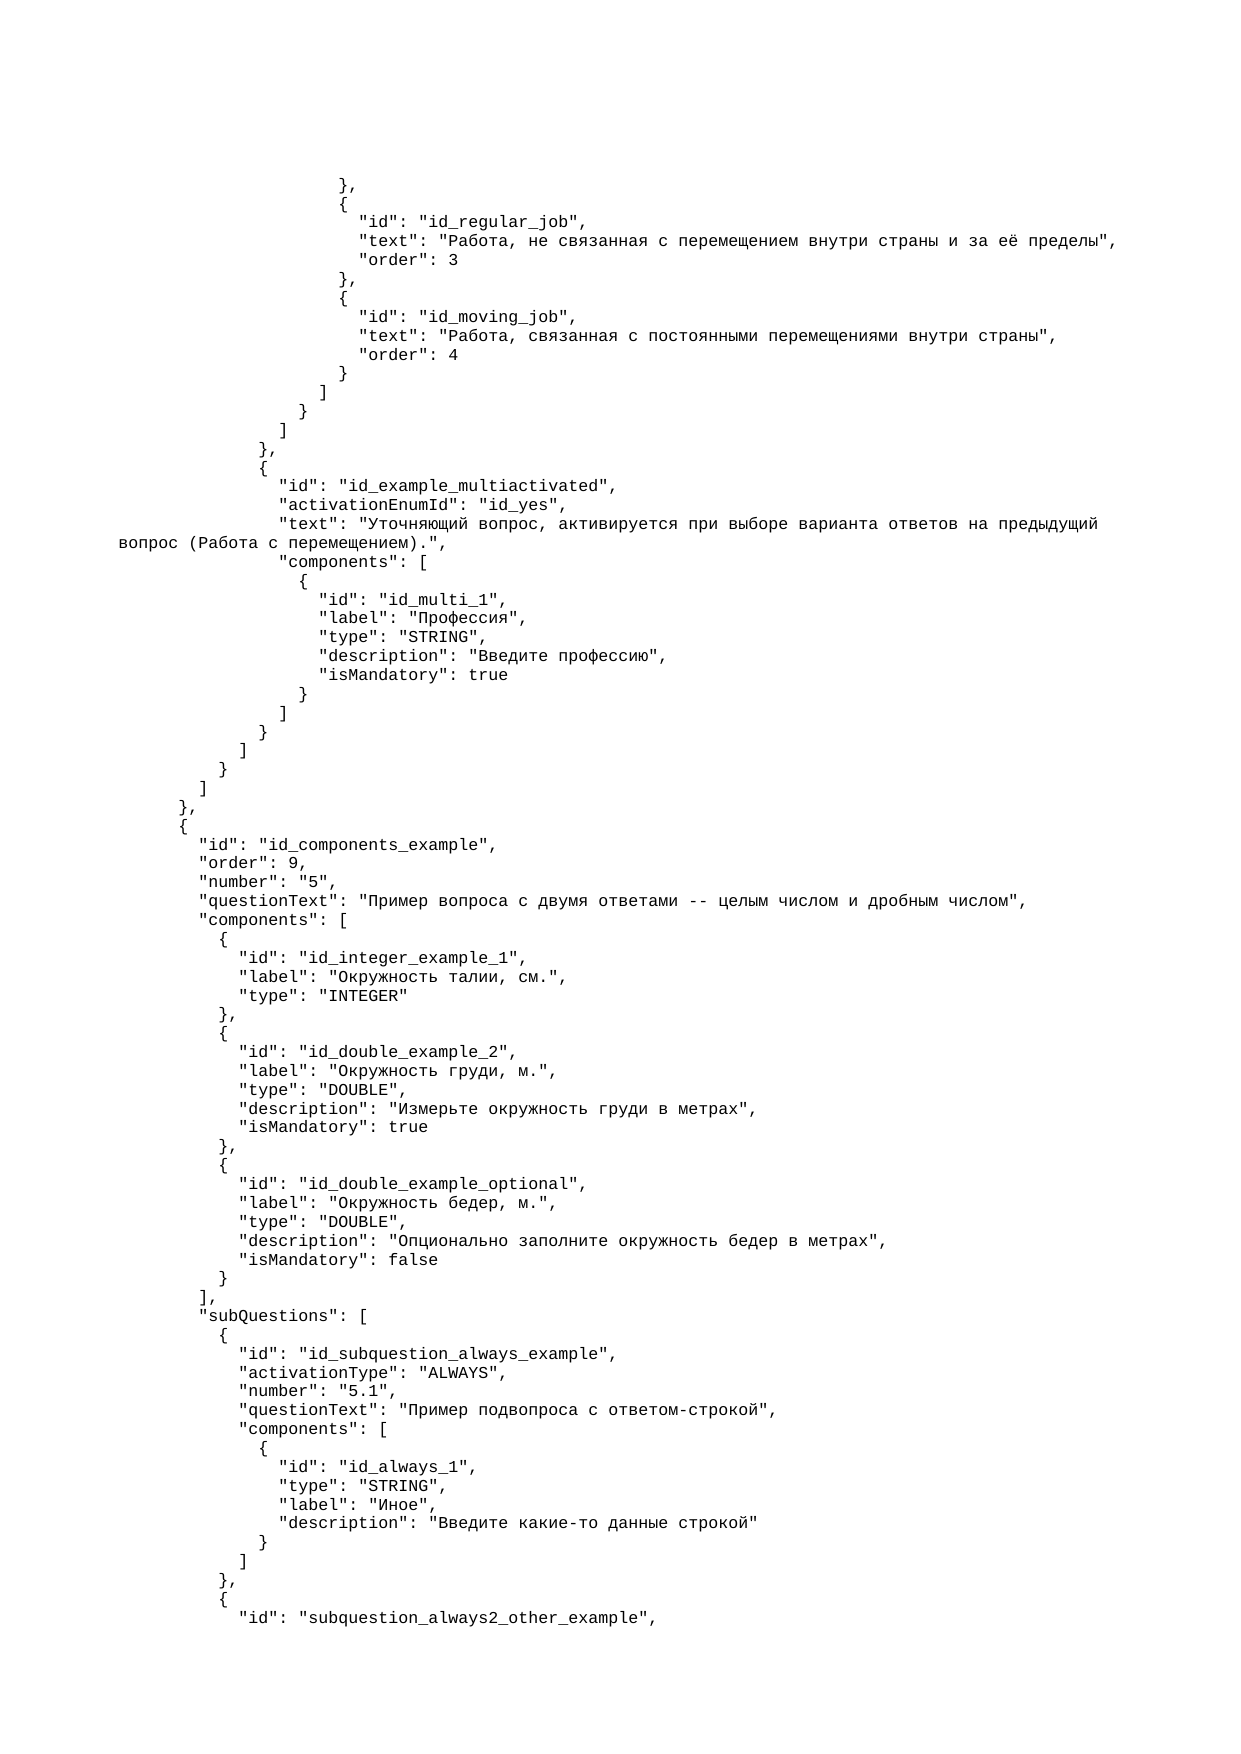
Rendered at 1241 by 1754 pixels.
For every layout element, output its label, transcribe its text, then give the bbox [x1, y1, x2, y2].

text "components": [ [118, 553, 1122, 572]
text { [118, 817, 1122, 836]
text "id": "id_double_example_optional", [118, 1176, 1122, 1194]
text } [118, 403, 1122, 421]
text "order": 3 [118, 252, 1122, 271]
text "type": "STRING", [118, 1477, 1122, 1496]
text "id": "id_always_1", [118, 1458, 1122, 1477]
text "isMandatory": false [118, 1251, 1122, 1270]
text "description": "Измерьте окружность груди в метрах", [118, 1100, 1122, 1119]
text "text": "Работа, не связанная с перемещением внутри страны и за её пределы", [118, 233, 1122, 252]
text ] [118, 1553, 1122, 1572]
text "label": "Профессия", [118, 610, 1122, 629]
text "id": "id_double_example_2", [118, 1044, 1122, 1062]
text "type": "DOUBLE", [118, 1081, 1122, 1100]
text "questionText": "Пример вопроса с двумя ответами -- целым числом и дробным числом", [118, 893, 1122, 912]
text "questionText": "Пример подвопроса с ответом-строкой", [118, 1402, 1122, 1421]
text "id": "id_integer_example_1", [118, 949, 1122, 968]
text } [118, 685, 1122, 704]
text } [118, 365, 1122, 384]
text "id": "id_example_multiactivated", [118, 478, 1122, 497]
text "id": "id_multi_1", [118, 591, 1122, 610]
text "id": "id_components_example", [118, 836, 1122, 855]
text "description": "Опционально заполните окружность бедер в метрах", [118, 1232, 1122, 1251]
text "text": "Работа, связанная с постоянными перемещениями внутри страны", [118, 327, 1122, 346]
text "type": "INTEGER" [118, 987, 1122, 1006]
text { [118, 1439, 1122, 1458]
text }, [118, 271, 1122, 289]
text } [118, 1270, 1122, 1289]
text "order": 9, [118, 855, 1122, 874]
text "isMandatory": true [118, 1119, 1122, 1138]
text "id": "id_regular_job", [118, 214, 1122, 233]
text "id": "id_subquestion_always_example", [118, 1345, 1122, 1364]
text }, [118, 440, 1122, 459]
text ] [118, 780, 1122, 798]
text { [118, 1025, 1122, 1044]
text }, [118, 176, 1122, 195]
text "order": 4 [118, 346, 1122, 365]
text "label": "Окружность груди, м.", [118, 1062, 1122, 1081]
text }, [118, 1006, 1122, 1025]
text { [118, 1326, 1122, 1345]
text "description": "Введите профессию", [118, 648, 1122, 667]
text "subQuestions": [ [118, 1308, 1122, 1326]
text "components": [ [118, 1421, 1122, 1439]
text "text": "Уточняющий вопрос, активируется при выборе варианта ответов на предыдущий вопрос (Работа с перемещением).", [118, 516, 1122, 553]
text ] [118, 421, 1122, 440]
text "type": "STRING", [118, 629, 1122, 648]
text { [118, 459, 1122, 478]
text "isMandatory": true [118, 667, 1122, 685]
text { [118, 195, 1122, 214]
text "label": "Окружность талии, см.", [118, 968, 1122, 987]
text ], [118, 1289, 1122, 1308]
text "label": "Окружность бедер, м.", [118, 1194, 1122, 1213]
text "components": [ [118, 912, 1122, 931]
text }, [118, 1572, 1122, 1590]
text "label": "Иное", [118, 1496, 1122, 1515]
text { [118, 1590, 1122, 1609]
text } [118, 723, 1122, 742]
text "number": "5.1", [118, 1383, 1122, 1402]
text { [118, 289, 1122, 308]
text "id": "id_moving_job", [118, 308, 1122, 327]
text "id": "subquestion_always2_other_example", [118, 1609, 1122, 1628]
text } [118, 1534, 1122, 1553]
text "activationEnumId": "id_yes", [118, 497, 1122, 516]
text "activationType": "ALWAYS", [118, 1364, 1122, 1383]
text ] [118, 742, 1122, 761]
text ] [118, 384, 1122, 403]
text }, [118, 1138, 1122, 1157]
text "number": "5", [118, 874, 1122, 893]
text { [118, 572, 1122, 591]
text } [118, 761, 1122, 780]
text ] [118, 704, 1122, 723]
text { [118, 931, 1122, 949]
text }, [118, 798, 1122, 817]
text "type": "DOUBLE", [118, 1213, 1122, 1232]
text "description": "Введите какие-то данные строкой" [118, 1515, 1122, 1534]
text { [118, 1157, 1122, 1176]
